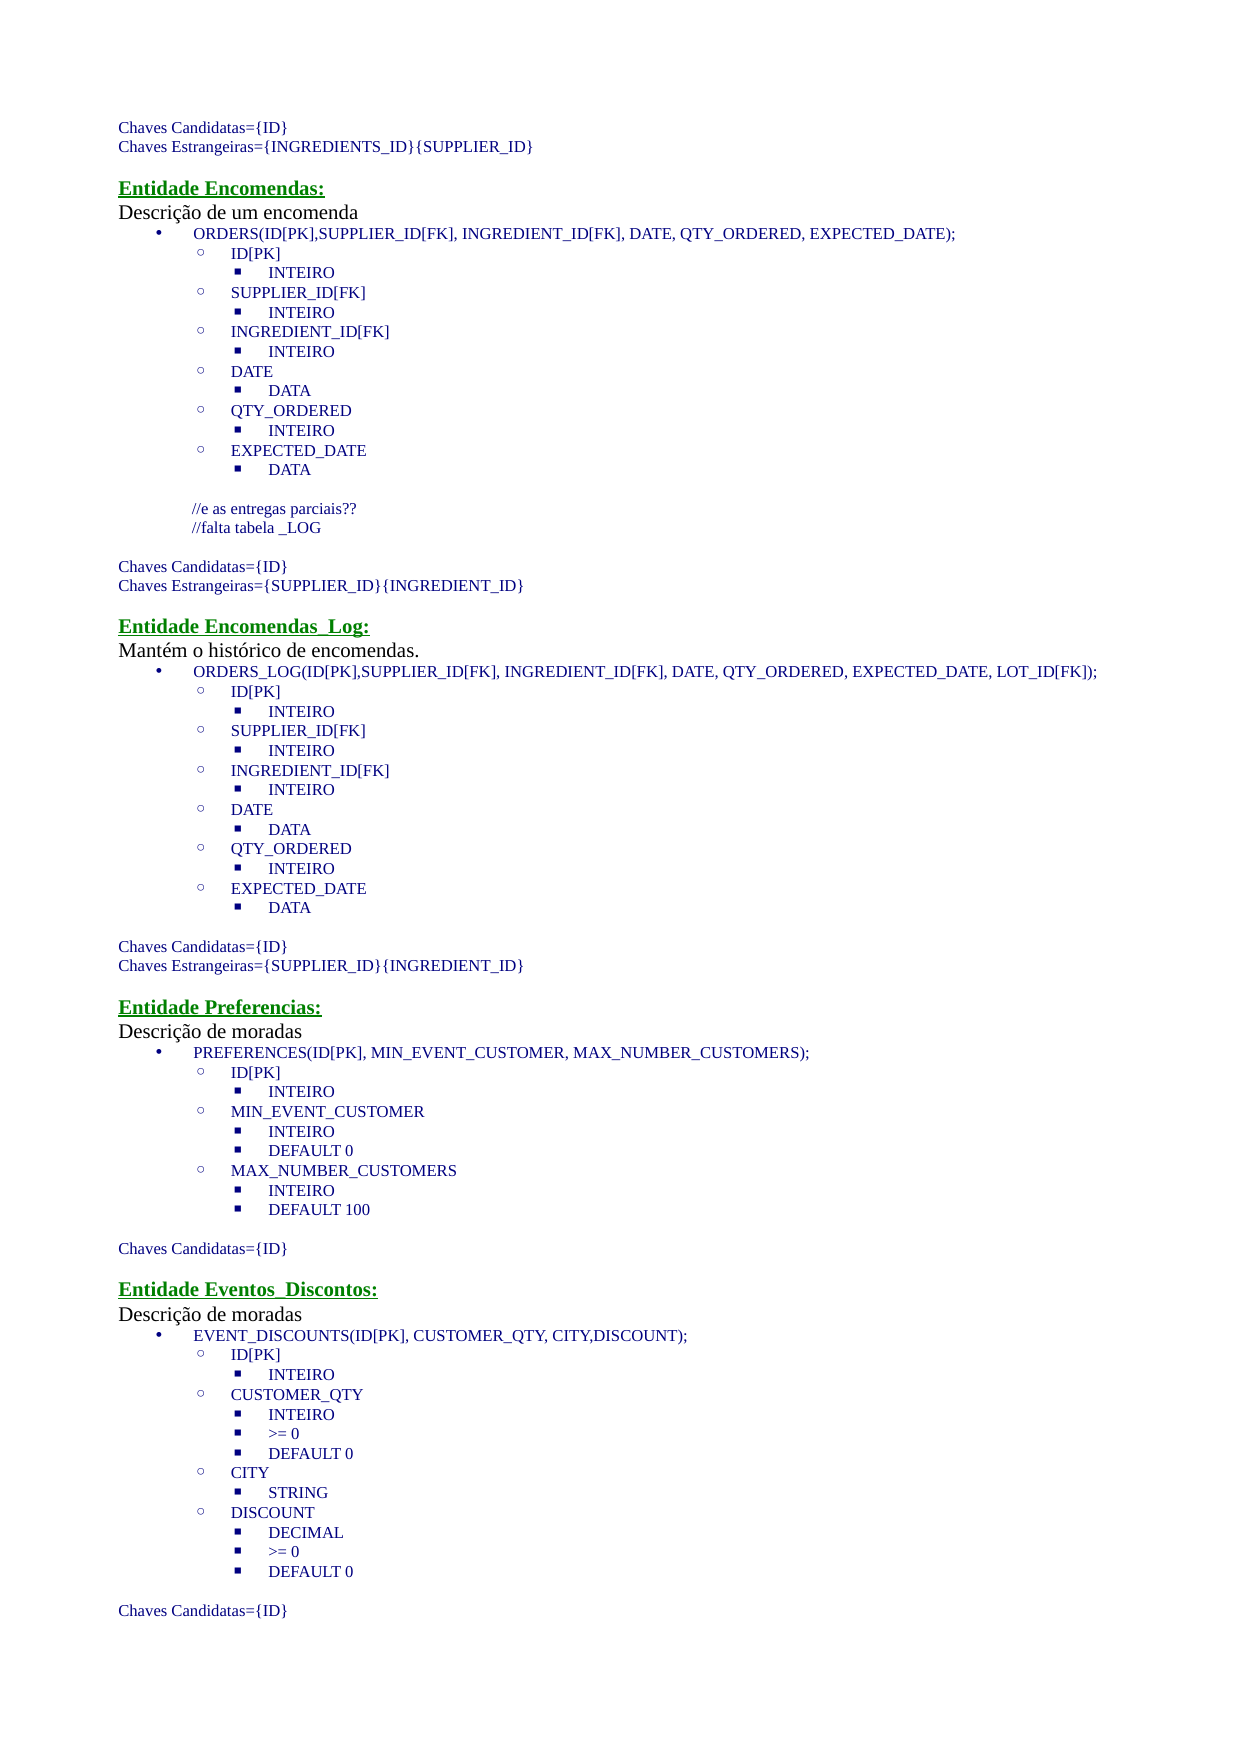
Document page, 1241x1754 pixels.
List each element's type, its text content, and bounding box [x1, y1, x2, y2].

text Entidade Eventos_Discontos: [118, 1277, 1122, 1301]
list SUPPLIER_ID[FK] [193, 721, 1122, 741]
text Chaves Candidatas={ID} [118, 937, 1122, 956]
list PREFERENCES(ID[PK], MIN_EVENT_CUSTOMER, MAX_NUMBER_CUSTOMERS); [156, 1043, 1122, 1062]
text //falta tabela _LOG [118, 518, 1122, 537]
list ID[PK] [193, 682, 1122, 701]
list EXPECTED_DATE [193, 878, 1122, 898]
list DEFAULT 0 [231, 1141, 1122, 1161]
list ORDERS(ID[PK],SUPPLIER_ID[FK], INGREDIENT_ID[FK], DATE, QTY_ORDERED, EXPECTED_DATE); [156, 224, 1122, 243]
list INTEIRO [231, 1404, 1122, 1424]
text Chaves Candidatas={ID} [118, 1239, 1122, 1258]
list INTEIRO [231, 701, 1122, 721]
text Chaves Candidatas={ID} [118, 556, 1122, 576]
list QTY_ORDERED [193, 401, 1122, 421]
text Chaves Candidatas={ID} [118, 118, 1122, 137]
list INTEIRO [231, 1121, 1122, 1141]
list DATA [231, 460, 1122, 480]
list MAX_NUMBER_CUSTOMERS [193, 1161, 1122, 1181]
list >= 0 [231, 1542, 1122, 1562]
list MIN_EVENT_CUSTOMER [193, 1102, 1122, 1121]
list CUSTOMER_QTY [193, 1384, 1122, 1404]
list DATA [231, 898, 1122, 918]
list DEFAULT 0 [231, 1562, 1122, 1581]
list DISCOUNT [193, 1503, 1122, 1522]
text //e as entregas parciais?? [118, 499, 1122, 518]
text Descrição de moradas [118, 1301, 1122, 1326]
text Chaves Estrangeiras={INGREDIENTS_ID}{SUPPLIER_ID} [118, 137, 1122, 156]
list DEFAULT 0 [231, 1444, 1122, 1463]
list DATE [193, 362, 1122, 381]
list INTEIRO [231, 302, 1122, 322]
list CITY [193, 1463, 1122, 1483]
text Chaves Estrangeiras={SUPPLIER_ID}{INGREDIENT_ID} [118, 956, 1122, 975]
list ID[PK] [193, 243, 1122, 263]
text Entidade Encomendas_Log: [118, 614, 1122, 638]
list DECIMAL [231, 1522, 1122, 1542]
list INTEIRO [231, 859, 1122, 878]
list DEFAULT 100 [231, 1200, 1122, 1220]
list ID[PK] [193, 1062, 1122, 1082]
list INTEIRO [231, 741, 1122, 760]
text Mantém o histórico de encomendas. [118, 638, 1122, 662]
list INTEIRO [231, 1082, 1122, 1102]
list QTY_ORDERED [193, 839, 1122, 859]
list ID[PK] [193, 1345, 1122, 1365]
list DATE [193, 800, 1122, 819]
list ORDERS_LOG(ID[PK],SUPPLIER_ID[FK], INGREDIENT_ID[FK], DATE, QTY_ORDERED, EXPECTED_DATE, LOT_ID[FK]); [156, 662, 1122, 682]
text Descrição de um encomenda [118, 200, 1122, 224]
list DATA [231, 819, 1122, 839]
list STRING [231, 1483, 1122, 1503]
list SUPPLIER_ID[FK] [193, 283, 1122, 302]
list INTEIRO [231, 421, 1122, 440]
list INTEIRO [231, 780, 1122, 800]
text Entidade Preferencias: [118, 994, 1122, 1019]
list INTEIRO [231, 1365, 1122, 1384]
list INGREDIENT_ID[FK] [193, 322, 1122, 342]
list INGREDIENT_ID[FK] [193, 760, 1122, 780]
list INTEIRO [231, 342, 1122, 362]
text Chaves Estrangeiras={SUPPLIER_ID}{INGREDIENT_ID} [118, 576, 1122, 595]
list INTEIRO [231, 1181, 1122, 1200]
text Entidade Encomendas: [118, 176, 1122, 200]
text Chaves Candidatas={ID} [118, 1601, 1122, 1620]
list >= 0 [231, 1424, 1122, 1444]
list EXPECTED_DATE [193, 440, 1122, 460]
list EVENT_DISCOUNTS(ID[PK], CUSTOMER_QTY, CITY,DISCOUNT); [156, 1326, 1122, 1345]
list INTEIRO [231, 263, 1122, 283]
list DATA [231, 381, 1122, 401]
text Descrição de moradas [118, 1019, 1122, 1043]
